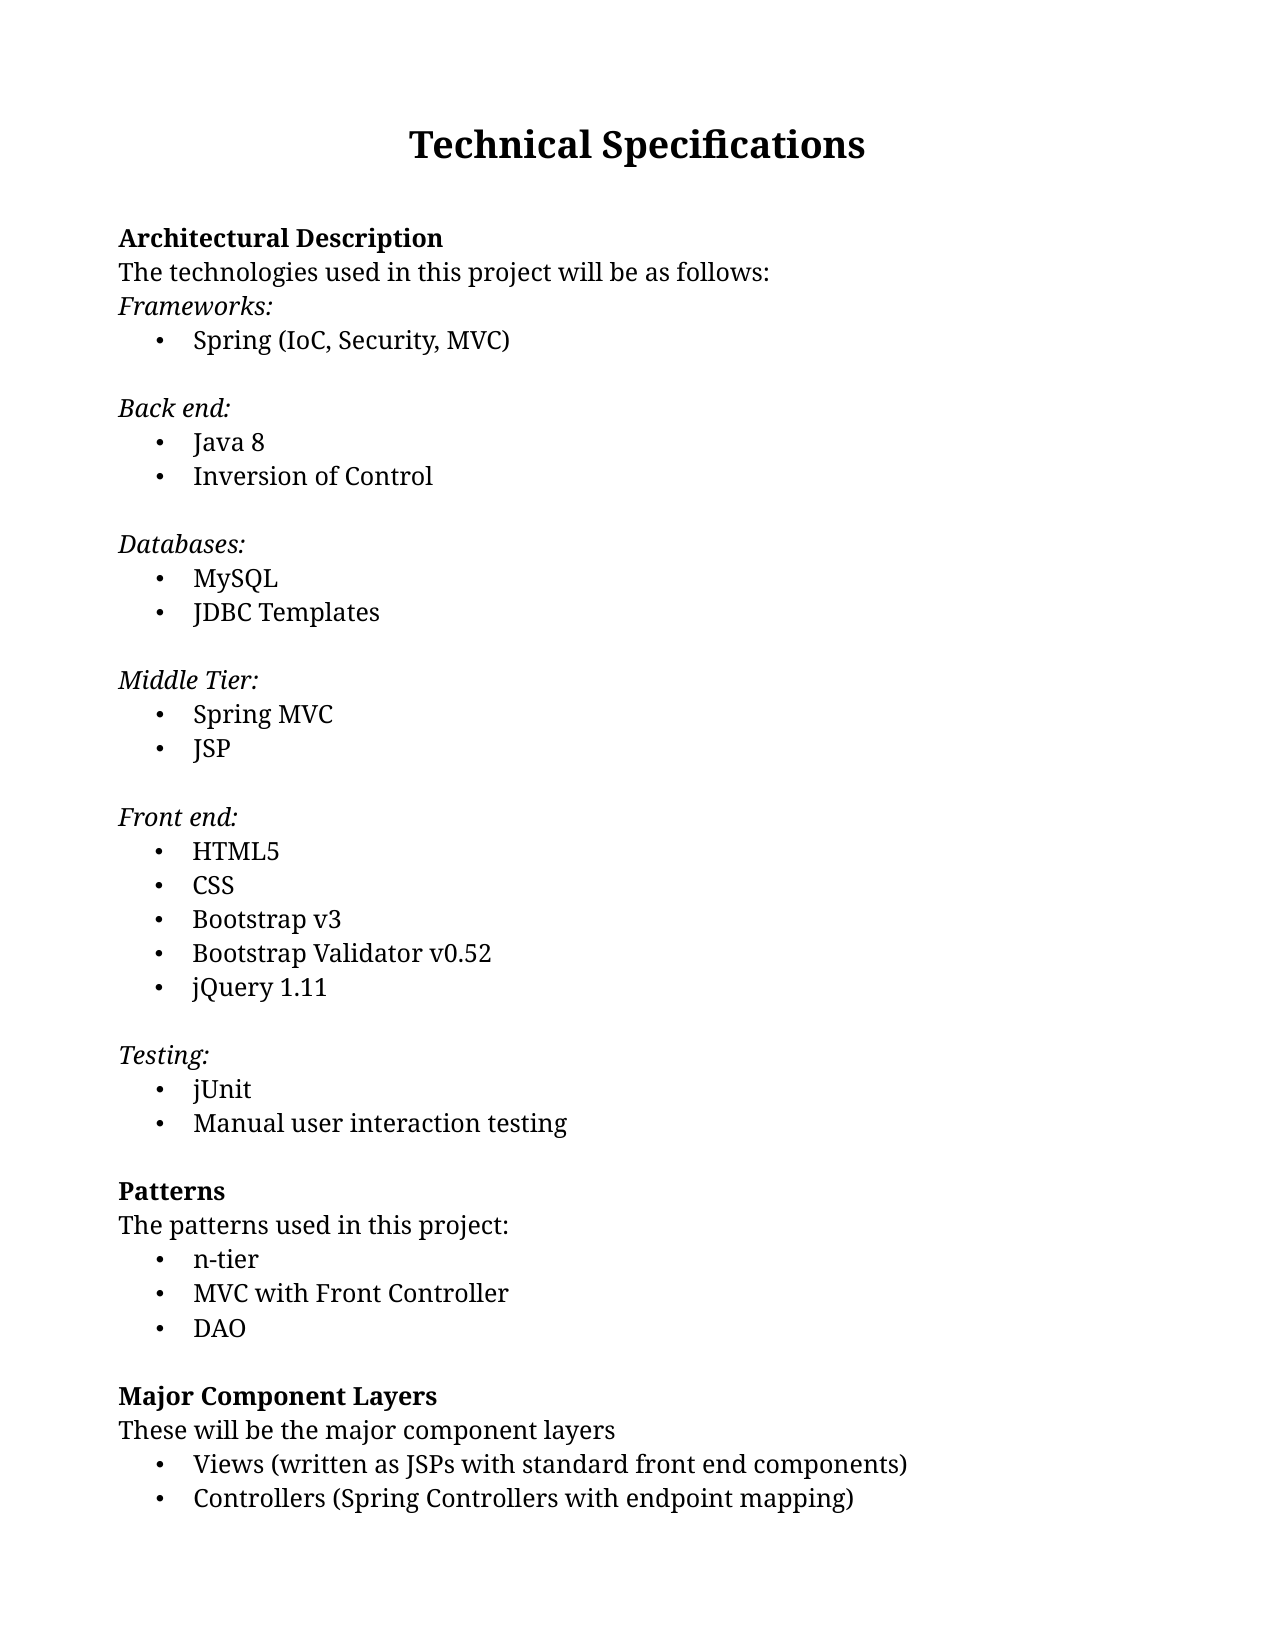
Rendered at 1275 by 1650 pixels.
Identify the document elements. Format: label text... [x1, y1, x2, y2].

text Testing: [118, 1038, 1157, 1072]
text These will be the major component layers [118, 1412, 1157, 1446]
list Spring MVC [156, 697, 1157, 731]
list Spring (IoC, Security, MVC) [156, 322, 1157, 356]
list n-tier [156, 1242, 1157, 1276]
text Technical Specifications [118, 118, 1157, 169]
text Architectural Description [118, 220, 1157, 254]
text Back end: [118, 391, 1157, 424]
list CSS [154, 867, 1157, 901]
list HTML5 [154, 833, 1157, 867]
list Bootstrap Validator v0.52 [154, 936, 1157, 969]
list DAO [156, 1310, 1157, 1344]
list MVC with Front Controller [156, 1276, 1157, 1310]
list Manual user interaction testing [156, 1106, 1157, 1140]
list MySQL [156, 561, 1157, 595]
list Inversion of Control [156, 459, 1157, 493]
text Front end: [118, 799, 1157, 833]
list Controllers (Spring Controllers with endpoint mapping) [156, 1481, 1157, 1514]
list jQuery 1.11 [154, 969, 1157, 1004]
list JSP [156, 731, 1157, 765]
text Frameworks: [118, 288, 1157, 322]
text Middle Tier: [118, 663, 1157, 697]
text Major Component Layers [118, 1378, 1157, 1412]
list JDBC Templates [156, 595, 1157, 629]
list Bootstrap v3 [154, 901, 1157, 936]
list Views (written as JSPs with standard front end components) [156, 1446, 1157, 1481]
text The technologies used in this project will be as follows: [118, 254, 1157, 288]
text Patterns [118, 1174, 1157, 1208]
list Java 8 [156, 424, 1157, 459]
text Databases: [118, 527, 1157, 561]
text The patterns used in this project: [118, 1208, 1157, 1242]
list jUnit [156, 1072, 1157, 1106]
